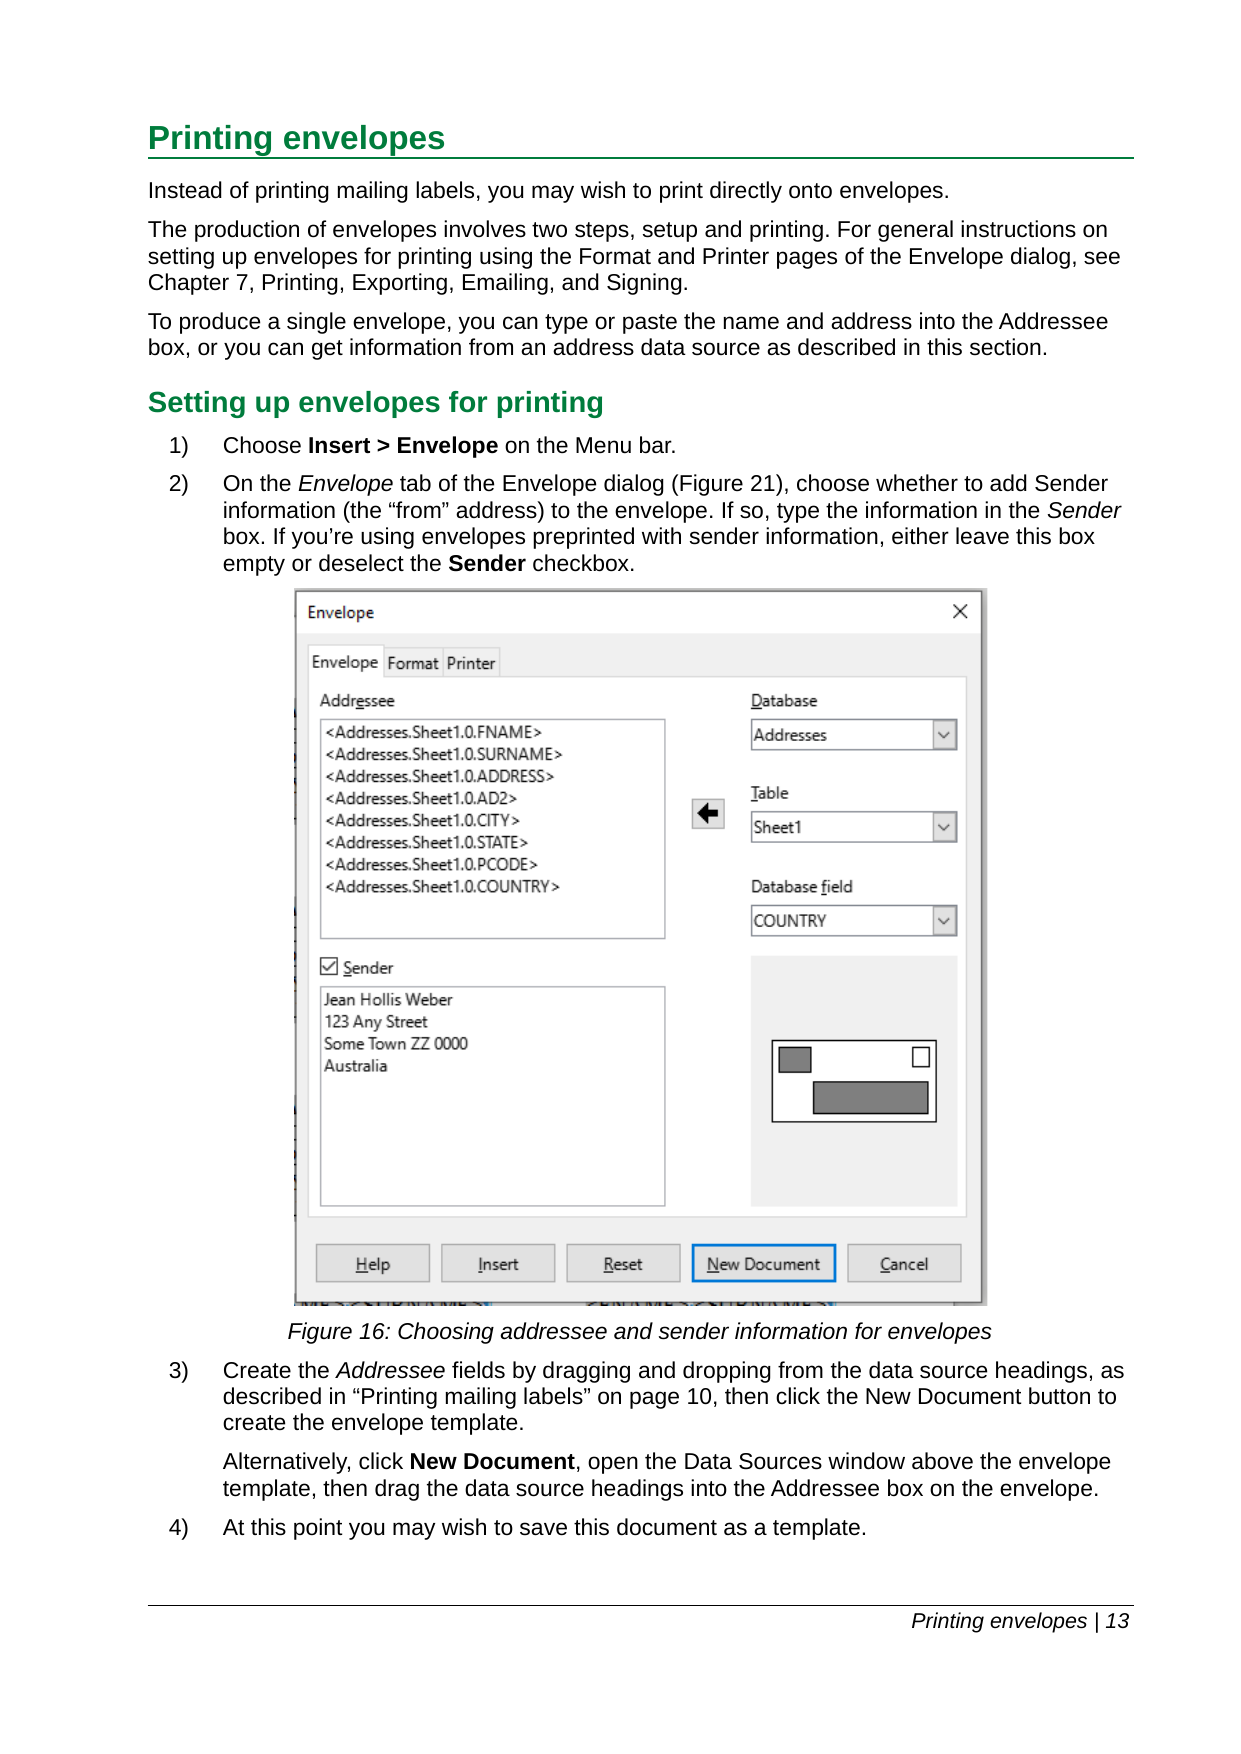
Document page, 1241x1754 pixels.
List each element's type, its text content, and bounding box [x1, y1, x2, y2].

list Create the Addressee fields by dragging and dropping from the data source headings, as described in “Printing mailing labels” on page 10, then click the New Document button to create the envelope template. [189, 1357, 1134, 1436]
text Figure 16: Choosing addressee and sender information for envelopes [272, 1318, 1010, 1344]
list At this point you may wish to save this document as a template. [189, 1513, 1134, 1540]
list On the Envelope tab of the Envelope dialog (Figure 21), choose whether to add Sender information (the “from” address) to the envelope. If so, type the information in the Sender box. If you’re using envelopes preprinted with sender information, either leave this box empty or deselect the Sender checkbox. [189, 470, 1134, 576]
picture [294, 588, 988, 1306]
text The production of envelopes involves two steps, setup and printing. For general instructions on setting up envelopes for printing using the Format and Printer pages of the Envelope dialog, see Chapter 7, Printing, Exporting, Emailing, and Signing. [148, 216, 1134, 295]
text To produce a single envelope, you can type or paste the name and address into the Addressee box, or you can get information from an address data source as described in this section. [148, 308, 1134, 361]
list Choose Insert > Envelope on the Menu bar. [189, 432, 1134, 458]
subtitle Setting up envelopes for printing [148, 386, 1134, 419]
list Alternatively, click New Document, open the Data Sources window above the envelope template, then drag the data source headings into the Addressee box on the envelope. [189, 1448, 1134, 1501]
subtitle Printing envelopes [148, 118, 1134, 157]
list Instead of printing mailing labels, you may wish to print directly onto envelopes. [148, 177, 1134, 204]
